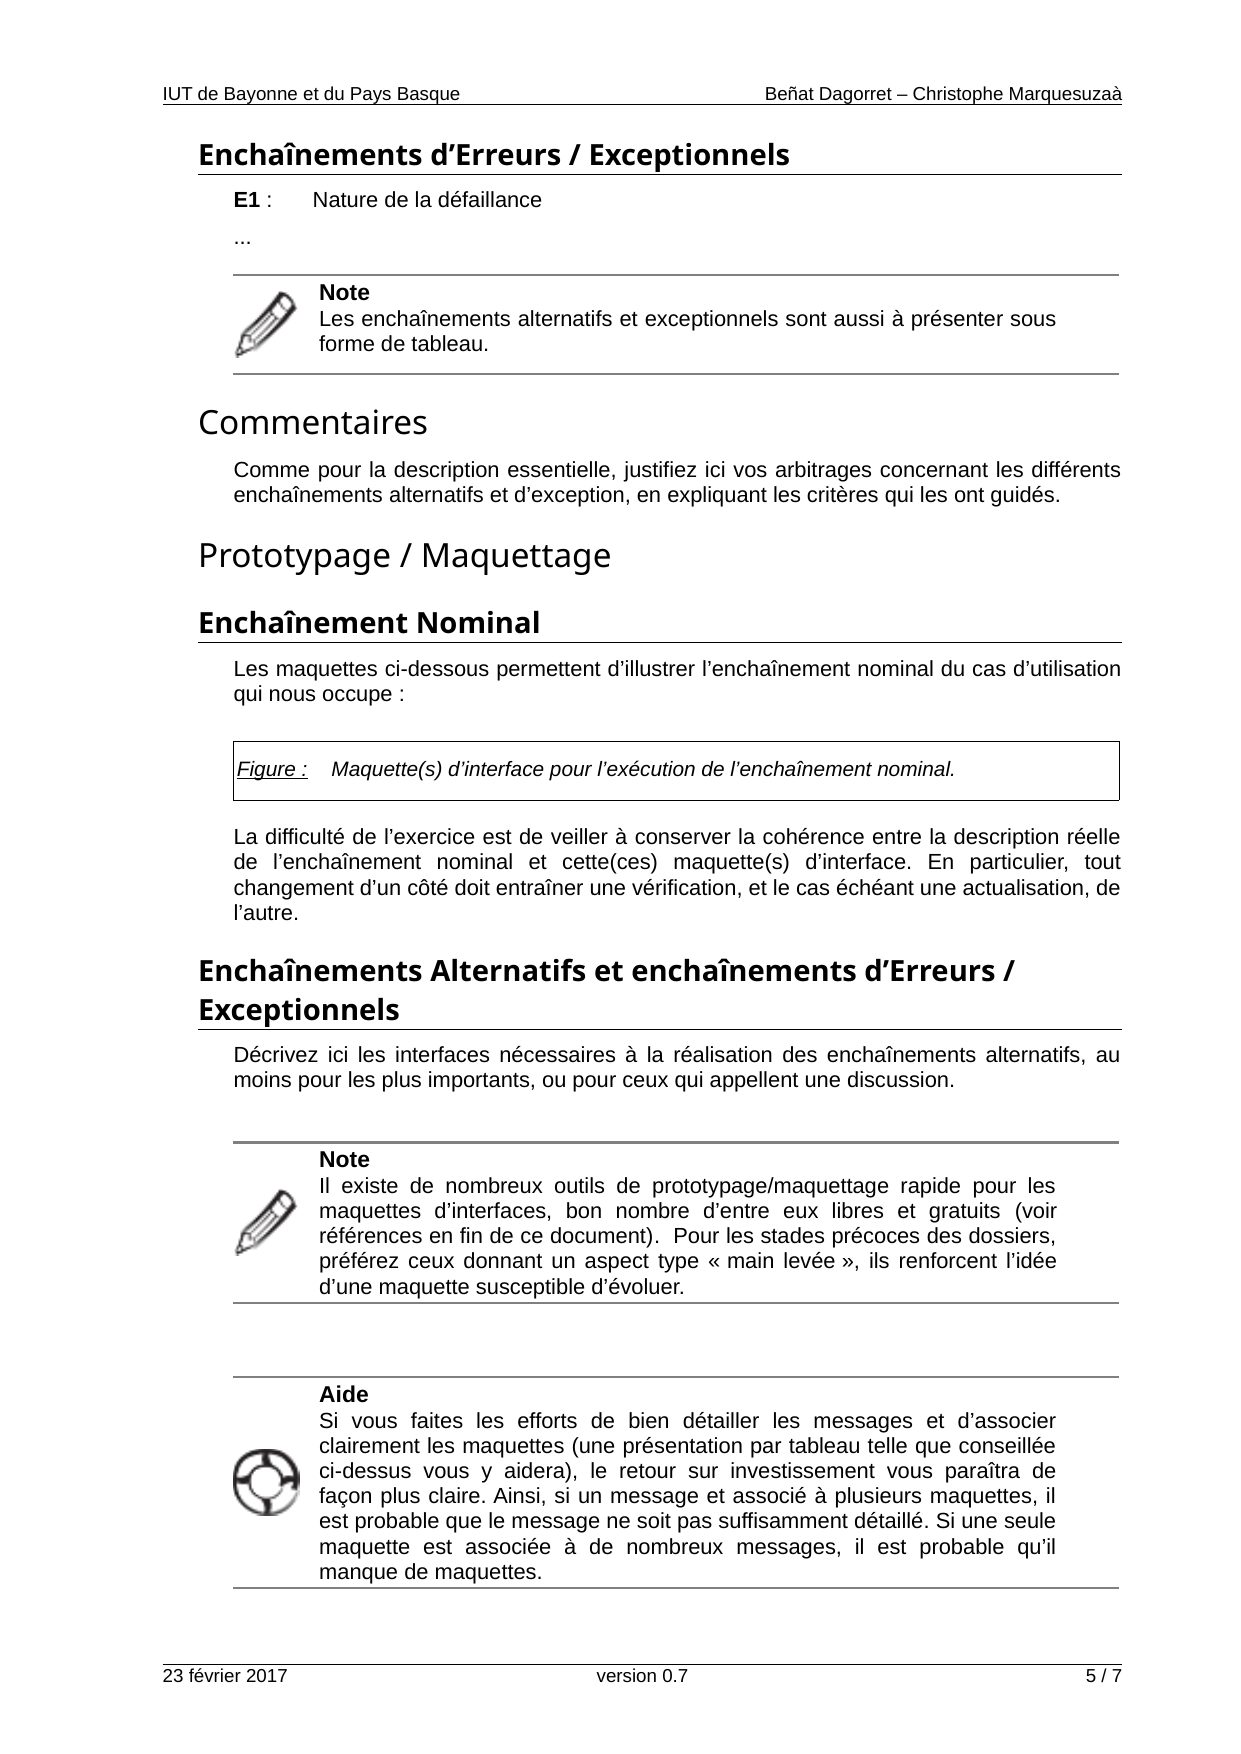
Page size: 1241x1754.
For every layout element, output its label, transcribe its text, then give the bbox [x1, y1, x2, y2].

text Comme pour la description essentielle, justifiez ici vos arbitrages concernant les différents enchaînements alternatifs et d’exception, en expliquant les critères qui les ont guidés. [233, 457, 1122, 507]
text Il existe de nombreux outils de prototypage/maquettage rapide pour les maquettes d’interfaces, bon nombre d’entre eux libres et gratuits (voir références en fin de ce document). Pour les stades précoces des dossiers, préférez ceux donnant un aspect type « main levée », ils renforcent l’idée d’une maquette susceptible d’évoluer. [319, 1173, 1057, 1299]
picture [233, 1457, 284, 1508]
text Note [319, 1146, 1116, 1173]
text Figure : Maquette(s) d’interface pour l’exécution de l’enchaînement nominal. [237, 757, 1116, 781]
subtitle Enchaînements d’Erreurs / Exceptionnels [198, 134, 1122, 174]
text La difficulté de l’exercice est de veiller à conserver la cohérence entre la description réelle de l’enchaînement nominal et cette(ces) maquette(s) d’interface. En particulier, tout changement d’un côté doit entraîner une vérification, et le cas échéant une actualisation, de l’autre. [233, 718, 1122, 925]
subtitle Prototypage / Maquettage [198, 532, 1122, 578]
text Les maquettes ci-dessous permettent d’illustrer l’enchaînement nominal du cas d’utilisation qui nous occupe : [233, 655, 1122, 706]
text Si vous faites les efforts de bien détailler les messages et d’associer clairement les maquettes (une présentation par tableau telle que conseillée ci-dessus vous y aidera), le retour sur investissement vous paraîtra de façon plus claire. Ainsi, si un message et associé à plusieurs maquettes, il est probable que le message ne soit pas suffisamment détaillé. Si une seule maquette est associée à de nombreux messages, il est probable qu’il manque de maquettes. [319, 1407, 1057, 1584]
text Les enchaînements alternatifs et exceptionnels sont aussi à présenter sous forme de tableau. [319, 306, 1057, 356]
text Décrivez ici les interfaces nécessaires à la réalisation des enchaînements alternatifs, au moins pour les plus importants, ou pour ceux qui appellent une discussion. [233, 1042, 1122, 1093]
subtitle Enchaînement Nominal [198, 603, 1122, 642]
text Aide [319, 1381, 1116, 1407]
picture [233, 1197, 284, 1248]
text E1 : Nature de la défaillance [233, 187, 1122, 212]
picture [233, 299, 284, 350]
subtitle Enchaînements Alternatifs et enchaînements d’Erreurs / Exceptionnels [198, 950, 1122, 1029]
text Note [319, 279, 1116, 306]
text ... [233, 224, 1122, 249]
subtitle Commentaires [198, 274, 1122, 444]
